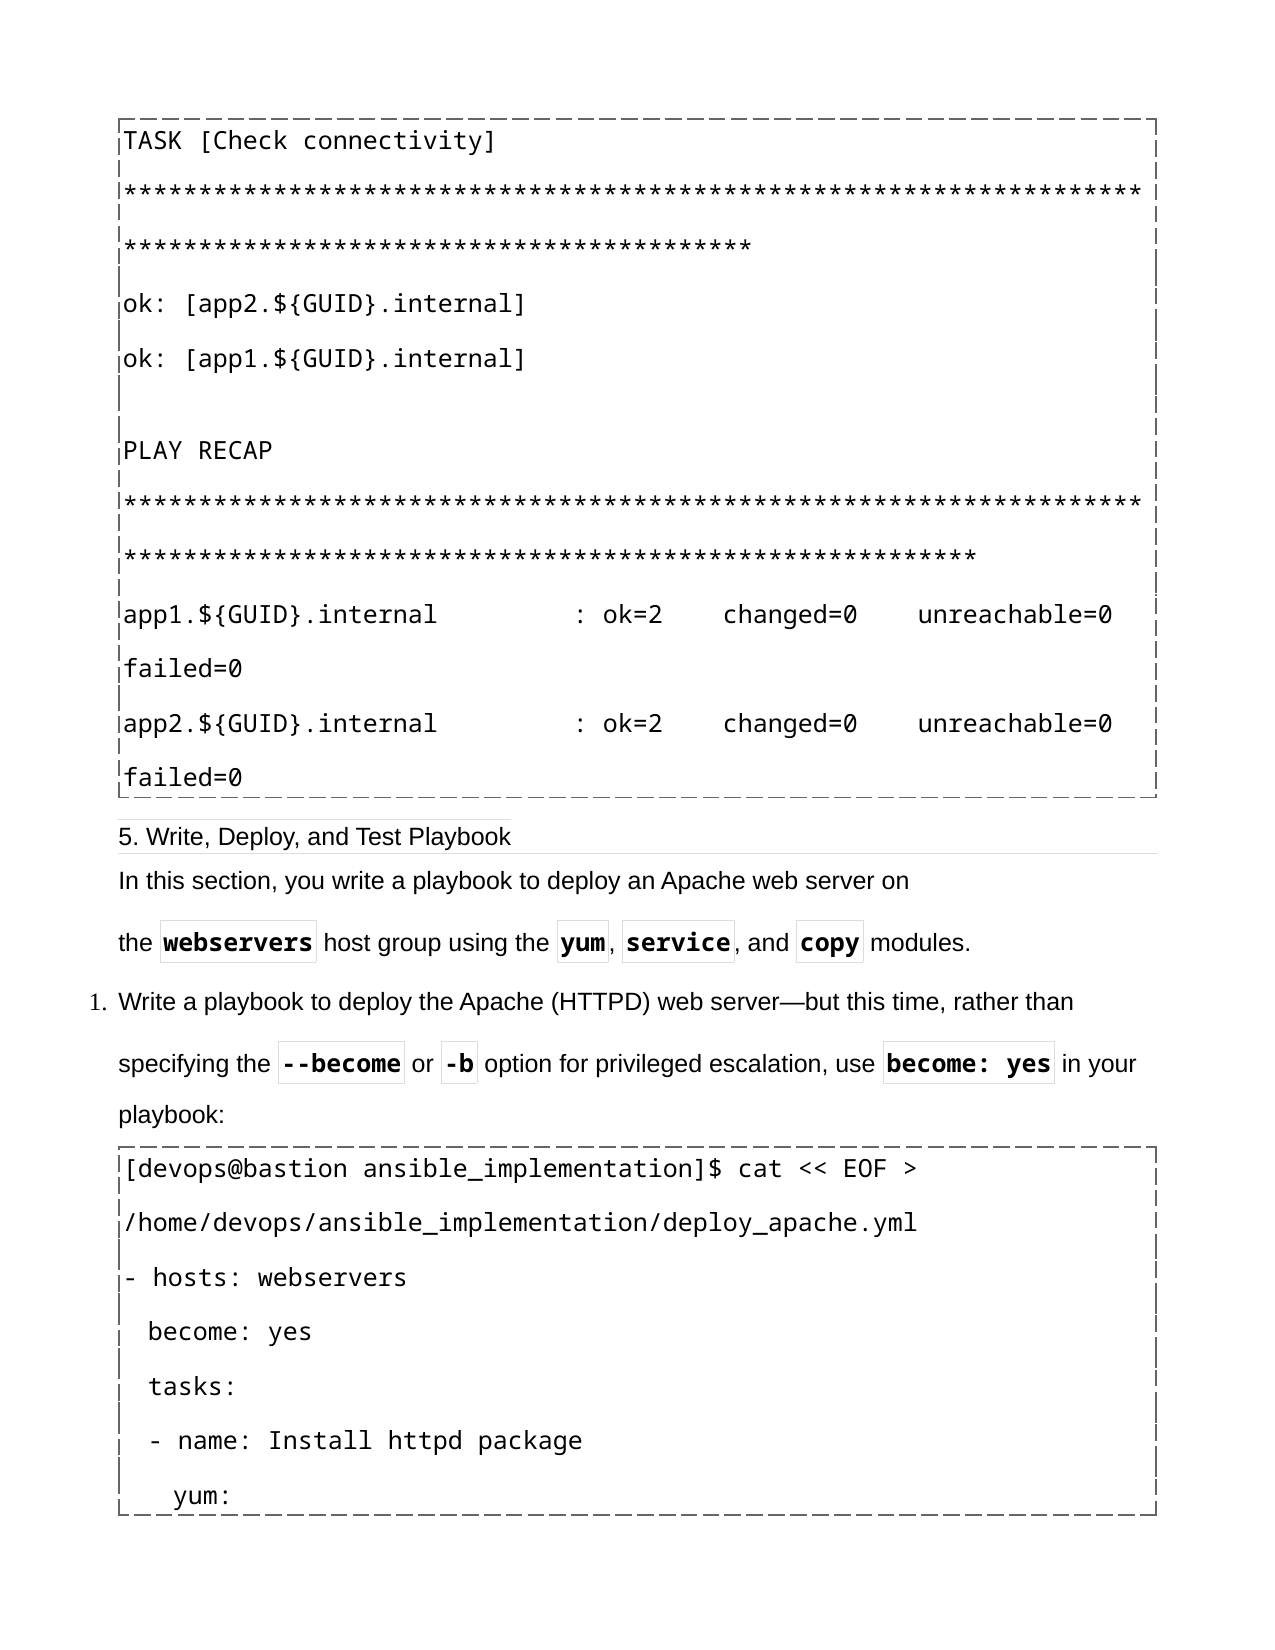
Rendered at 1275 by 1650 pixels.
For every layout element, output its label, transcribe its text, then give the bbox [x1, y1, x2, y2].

list - name: Install httpd package [118, 1418, 1157, 1457]
list app2.${GUID}.internal : ok=2 changed=0 unreachable=0 failed=0 [118, 701, 1157, 798]
list ok: [app2.${GUID}.internal] [118, 282, 1157, 320]
list tasks: [118, 1364, 1157, 1402]
text In this section, you write a playbook to deploy an Apache web server on the webservers host group using the yum, service, and copy modules. [118, 866, 1157, 962]
list yum: [118, 1473, 1157, 1516]
list - hosts: webservers [118, 1255, 1157, 1293]
list Write a playbook to deploy the Apache (HTTPD) web server—but this time, rather than specifying the --become or -b option for privileged escalation, use become: yes in your playbook: [118, 987, 1157, 1129]
list ok: [app1.${GUID}.internal] [118, 336, 1157, 374]
list TASK [Check connectivity] ************************************************************************************************************** [118, 118, 1157, 266]
subtitle 5. Write, Deploy, and Test Playbook [118, 819, 1157, 853]
list [devops@bastion ansible_implementation]$ cat << EOF > /home/devops/ansible_implementation/deploy_apache.yml [118, 1146, 1157, 1239]
list app1.${GUID}.internal : ok=2 changed=0 unreachable=0 failed=0 [118, 592, 1157, 685]
list PLAY RECAP ***************************************************************************************************************************** [118, 428, 1157, 576]
list become: yes [118, 1309, 1157, 1348]
